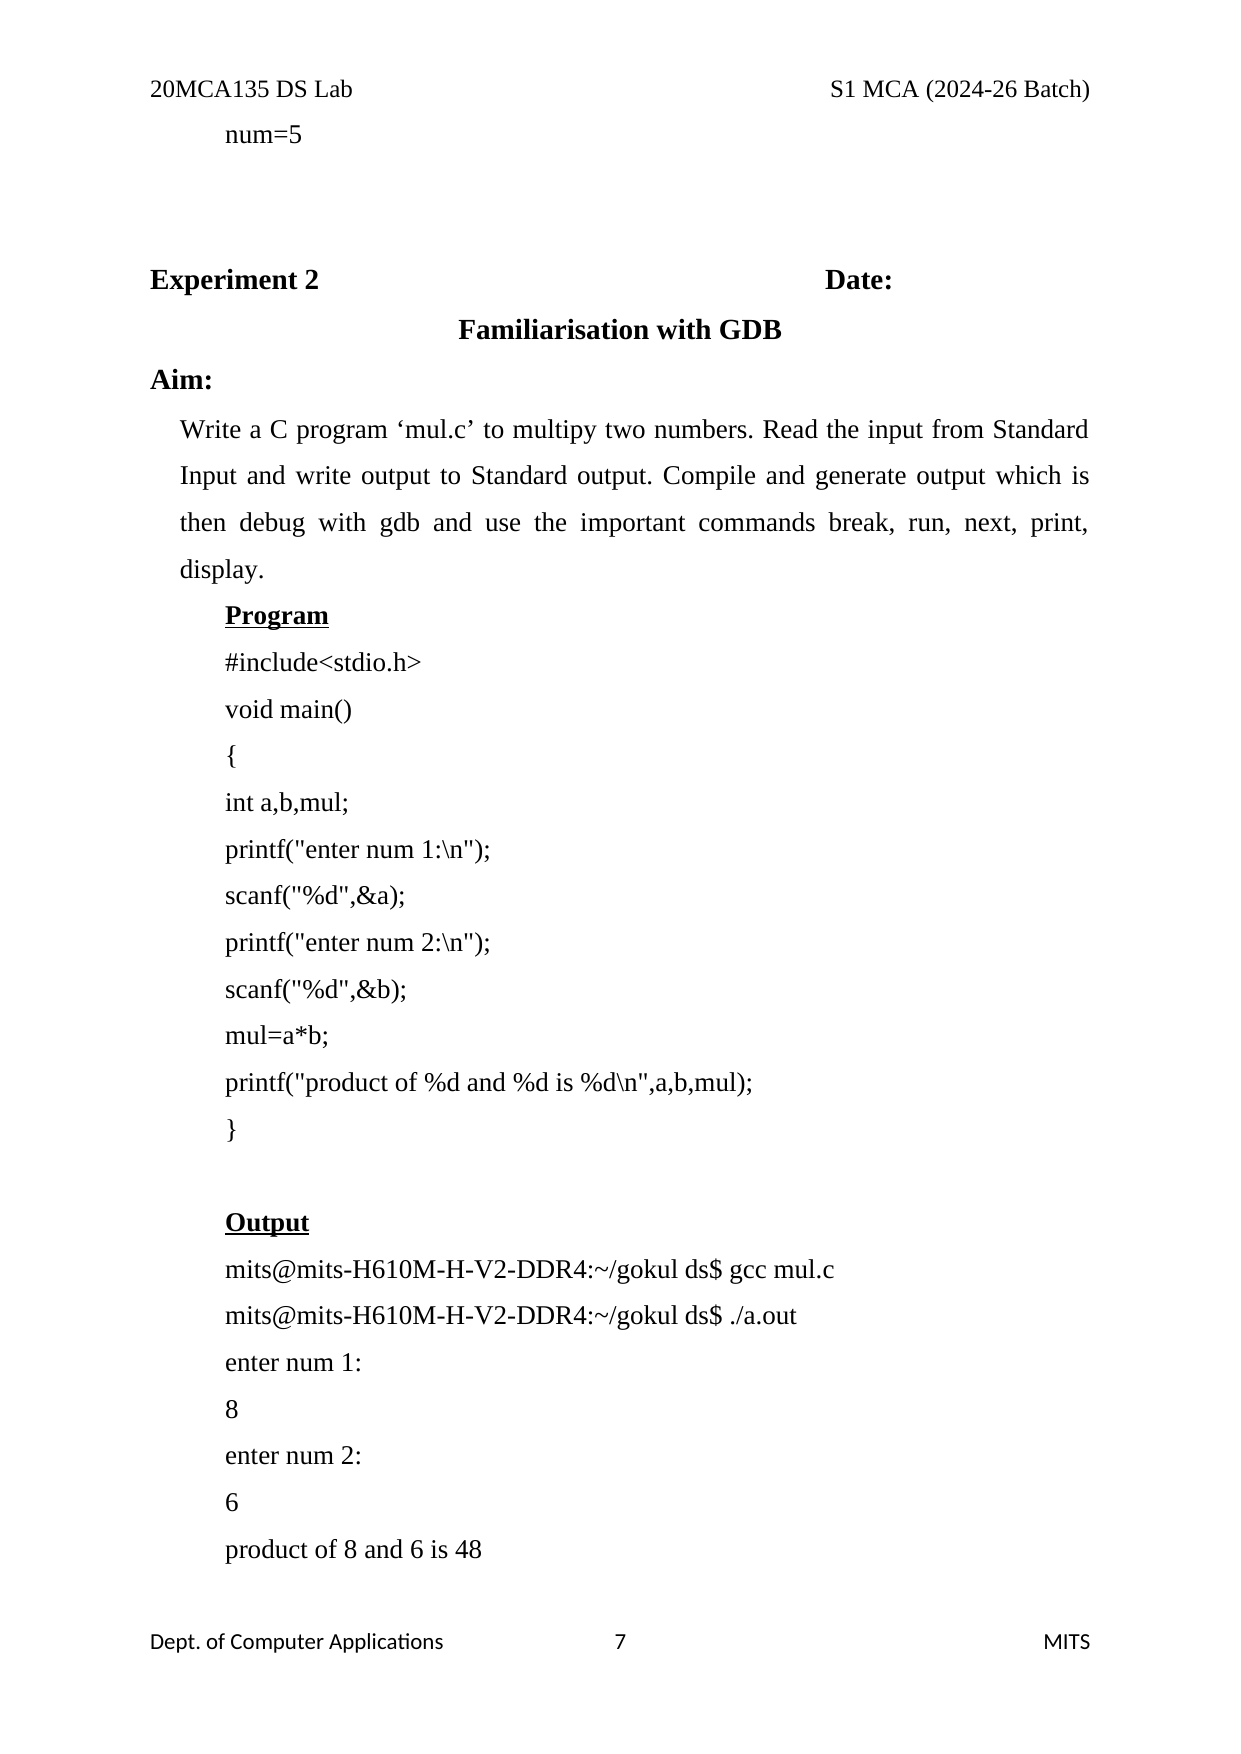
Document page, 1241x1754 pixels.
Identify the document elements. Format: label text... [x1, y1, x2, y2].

text } [225, 1113, 1090, 1144]
text 6 [225, 1486, 1090, 1517]
text product of 8 and 6 is 48 [225, 1533, 1090, 1564]
text void main() [225, 693, 1090, 724]
text Write a C program ‘mul.c’ to multipy two numbers. Read the input from Standard Input and write output to Standard output. Compile and generate output which is then debug with gdb and use the important commands break, run, next, print, display. [179, 413, 1090, 584]
text printf("enter num 2:\n"); [225, 926, 1090, 957]
text #include<stdio.h> [225, 646, 1090, 677]
text 8 [225, 1393, 1090, 1424]
text mits@mits-H610M-H-V2-DDR4:~/gokul ds$ gcc mul.c [225, 1253, 1090, 1284]
text Aim: [150, 362, 1090, 396]
text num=5 [225, 118, 1090, 149]
text scanf("%d",&b); [225, 973, 1090, 1004]
text mul=a*b; [225, 1019, 1090, 1051]
text int a,b,mul; [225, 786, 1090, 817]
text enter num 1: [225, 1346, 1090, 1377]
text Program [225, 599, 1090, 631]
text printf("enter num 1:\n"); [225, 833, 1090, 864]
text mits@mits-H610M-H-V2-DDR4:~/gokul ds$ ./a.out [225, 1299, 1090, 1331]
text Output [225, 1206, 1090, 1237]
text { [225, 739, 1090, 771]
text Experiment 2 Date: [150, 262, 1090, 295]
text Familiarisation with GDB [150, 312, 1090, 346]
text enter num 2: [225, 1439, 1090, 1471]
text scanf("%d",&a); [225, 879, 1090, 911]
text printf("product of %d and %d is %d\n",a,b,mul); [225, 1066, 1090, 1097]
